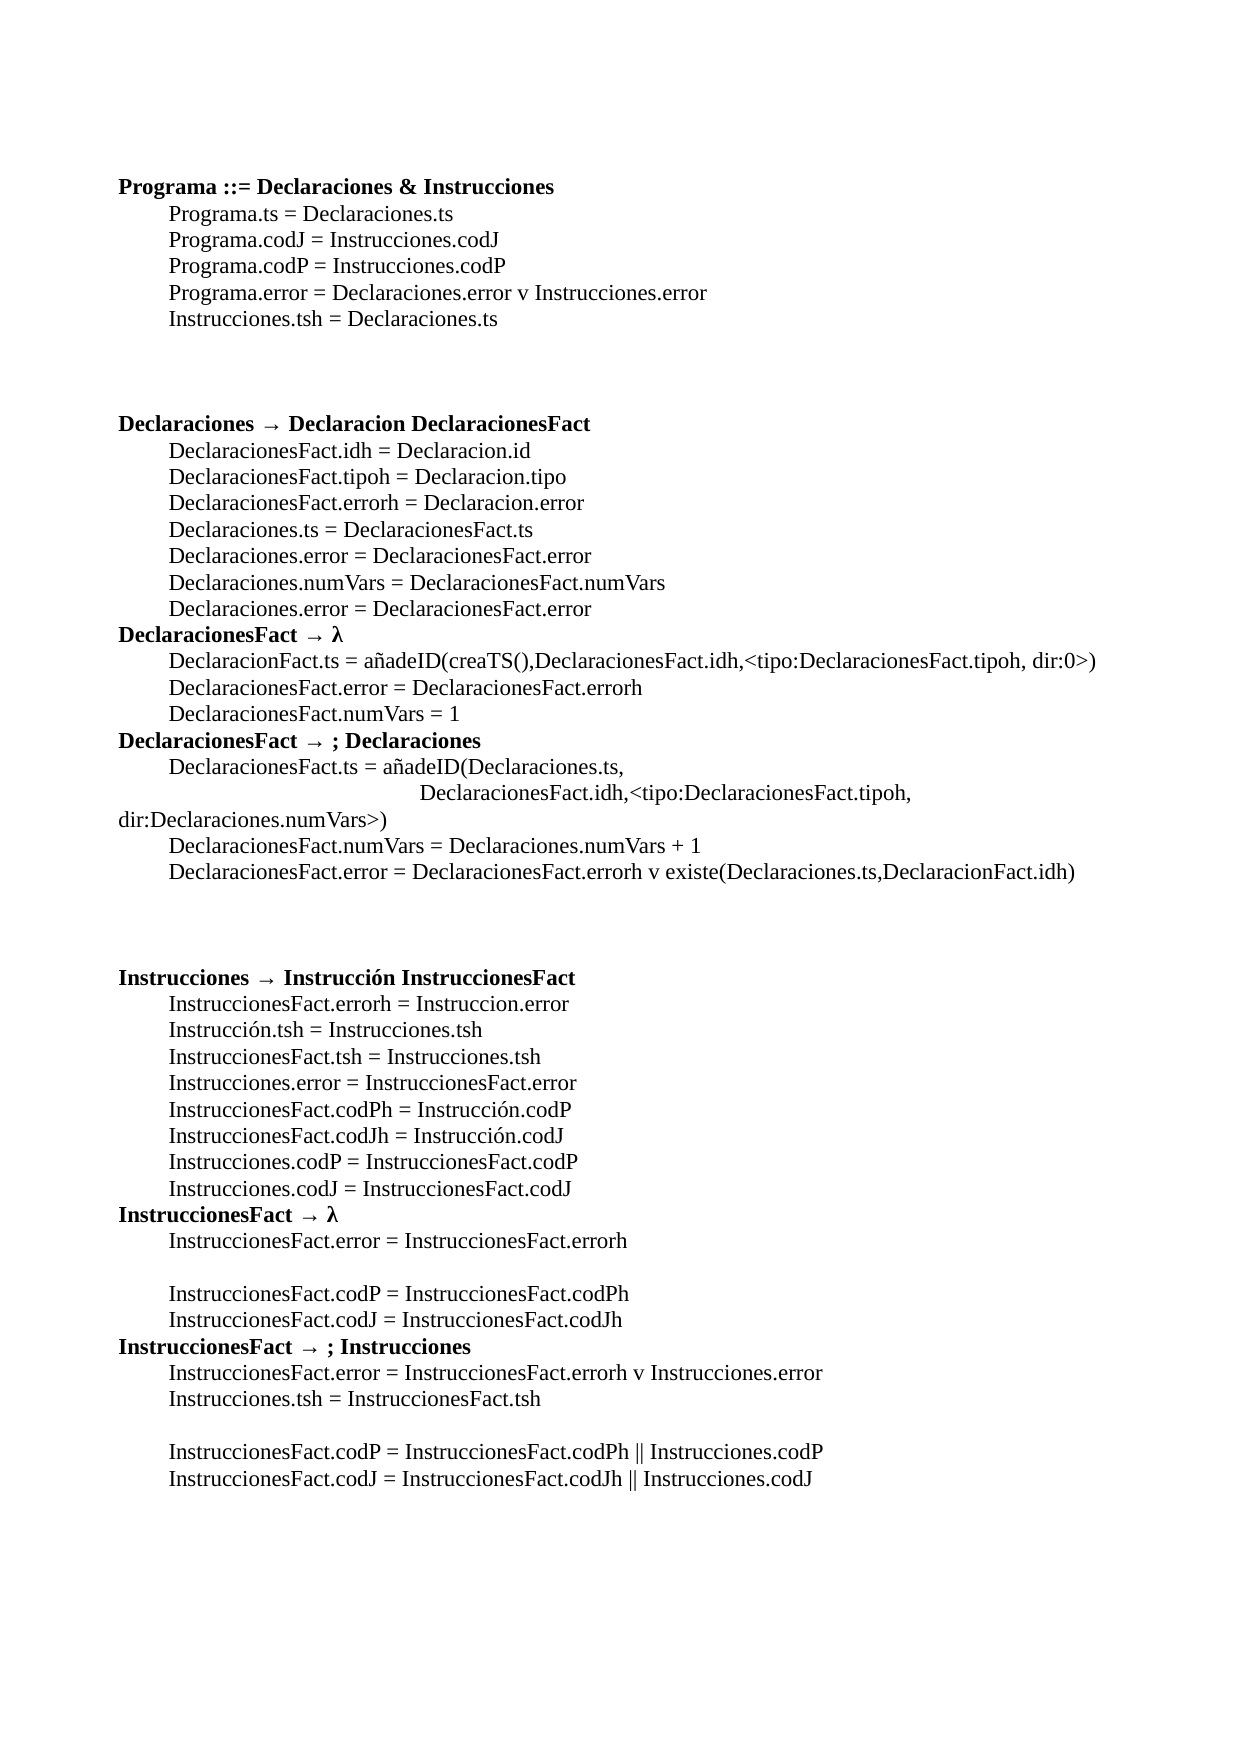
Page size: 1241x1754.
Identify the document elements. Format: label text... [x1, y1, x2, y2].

text DeclaracionesFact.numVars = Declaraciones.numVars + 1 [118, 832, 1122, 858]
text DeclaracionesFact.error = DeclaracionesFact.errorh v existe(Declaraciones.ts,DeclaracionFact.idh) [118, 858, 1122, 885]
text DeclaracionesFact.idh,<tipo:DeclaracionesFact.tipoh, dir:Declaraciones.numVars>) [118, 779, 1122, 832]
text Instrucciones.error = InstruccionesFact.error [118, 1069, 1122, 1096]
text InstruccionesFact.codJ = InstruccionesFact.codJh || Instrucciones.codJ [118, 1464, 1122, 1491]
text DeclaracionesFact → ; Declaraciones [118, 727, 1122, 753]
text Declaraciones.ts = DeclaracionesFact.ts [118, 516, 1122, 542]
text Instrucciones → Instrucción InstruccionesFact [118, 964, 1122, 990]
text DeclaracionesFact.ts = añadeID(Declaraciones.ts, [118, 753, 1122, 779]
text InstruccionesFact.codP = InstruccionesFact.codPh || Instrucciones.codP [118, 1438, 1122, 1464]
text Instrucciones.codJ = InstruccionesFact.codJ [118, 1175, 1122, 1201]
text Instrucciones.codP = InstruccionesFact.codP [118, 1148, 1122, 1175]
text InstruccionesFact.codJ = InstruccionesFact.codJh [118, 1306, 1122, 1333]
text DeclaracionesFact.errorh = Declaracion.error [118, 489, 1122, 516]
text InstruccionesFact → λ [118, 1201, 1122, 1227]
text Programa.ts = Declaraciones.ts [118, 199, 1122, 226]
text Declaraciones.error = DeclaracionesFact.error [118, 542, 1122, 568]
text DeclaracionesFact → λ [118, 621, 1122, 648]
text Programa.error = Declaraciones.error v Instrucciones.error [118, 279, 1122, 305]
text InstruccionesFact.codP = InstruccionesFact.codPh [118, 1280, 1122, 1306]
text InstruccionesFact.tsh = Instrucciones.tsh [118, 1043, 1122, 1069]
text DeclaracionesFact.idh = Declaracion.id [118, 437, 1122, 463]
text Programa.codJ = Instrucciones.codJ [118, 226, 1122, 252]
text Programa.codP = Instrucciones.codP [118, 252, 1122, 279]
text DeclaracionesFact.numVars = 1 [118, 700, 1122, 727]
text InstruccionesFact.error = InstruccionesFact.errorh [118, 1227, 1122, 1254]
text DeclaracionFact.ts = añadeID(creaTS(),DeclaracionesFact.idh,<tipo:DeclaracionesFact.tipoh, dir:0>) [118, 648, 1122, 674]
text Instrucción.tsh = Instrucciones.tsh [118, 1017, 1122, 1043]
text Instrucciones.tsh = InstruccionesFact.tsh [118, 1386, 1122, 1412]
text InstruccionesFact.error = InstruccionesFact.errorh v Instrucciones.error [118, 1359, 1122, 1386]
text Declaraciones.error = DeclaracionesFact.error [118, 595, 1122, 621]
text InstruccionesFact.codJh = Instrucción.codJ [118, 1122, 1122, 1148]
text InstruccionesFact.errorh = Instruccion.error [118, 990, 1122, 1017]
text Instrucciones.tsh = Declaraciones.ts [118, 305, 1122, 331]
text DeclaracionesFact.error = DeclaracionesFact.errorh [118, 674, 1122, 700]
text Programa ::= Declaraciones & Instrucciones [118, 173, 1122, 199]
text Declaraciones → Declaracion DeclaracionesFact [118, 410, 1122, 437]
text Declaraciones.numVars = DeclaracionesFact.numVars [118, 568, 1122, 595]
text InstruccionesFact → ; Instrucciones [118, 1333, 1122, 1359]
text DeclaracionesFact.tipoh = Declaracion.tipo [118, 463, 1122, 489]
text InstruccionesFact.codPh = Instrucción.codP [118, 1096, 1122, 1122]
